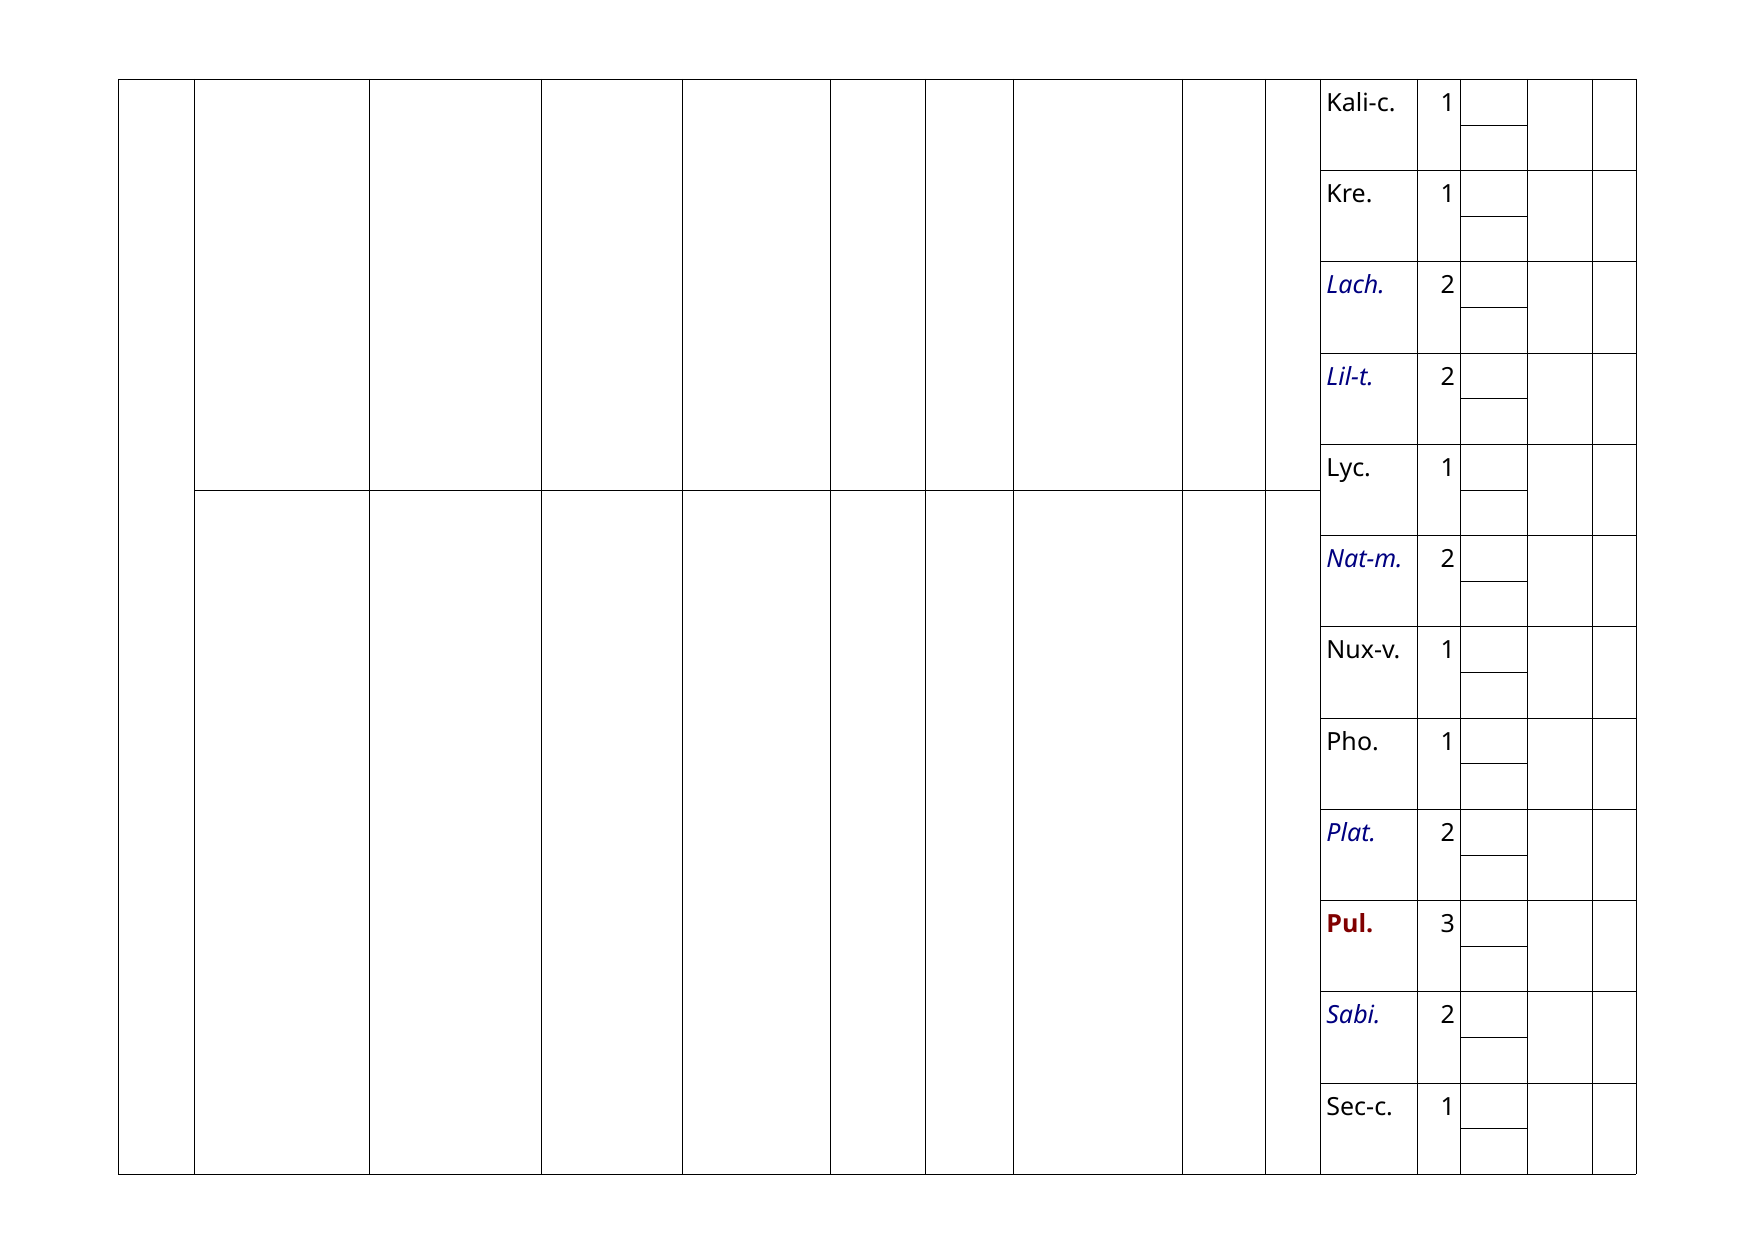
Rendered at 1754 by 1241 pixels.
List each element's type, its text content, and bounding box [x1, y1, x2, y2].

table_cell [1593, 810, 1636, 900]
table_cell [1593, 262, 1636, 353]
table_cell [195, 80, 369, 489]
table_cell 1 [1418, 80, 1460, 170]
table_cell [1593, 992, 1636, 1083]
table_cell [1461, 80, 1527, 124]
table_cell 2 [1418, 810, 1460, 900]
table_cell [370, 80, 541, 489]
table_cell [1461, 947, 1527, 991]
table_cell [1461, 627, 1527, 672]
table_cell [1593, 171, 1636, 261]
table_cell Nat-m. [1321, 536, 1417, 626]
table_cell [1461, 810, 1527, 854]
table_cell [1461, 262, 1527, 307]
table_cell Kre. [1321, 171, 1417, 261]
table_cell [1528, 901, 1592, 991]
table_cell [1461, 536, 1527, 581]
table_cell [1183, 80, 1265, 489]
table_cell Lil-t. [1321, 354, 1417, 444]
table_cell [1461, 1084, 1527, 1128]
table_cell 1 [1418, 171, 1460, 261]
table_cell Nux-v. [1321, 627, 1417, 718]
table_cell [1461, 1038, 1527, 1083]
table_cell Lyc. [1321, 445, 1417, 535]
table_cell [1461, 764, 1527, 809]
table_cell Lach. [1321, 262, 1417, 353]
table_cell [1593, 901, 1636, 991]
table_cell Kali-c. [1321, 80, 1417, 170]
table_cell [1528, 536, 1592, 626]
table_cell 2 [1418, 262, 1460, 353]
table_cell [1528, 445, 1592, 535]
table_cell [1593, 1084, 1636, 1174]
table_cell [1528, 627, 1592, 718]
table_cell [1461, 354, 1527, 398]
table_cell 2 [1418, 992, 1460, 1083]
table_cell [1593, 445, 1636, 535]
table_cell [1528, 80, 1592, 170]
table_cell Plat. [1321, 810, 1417, 900]
table_cell [1528, 810, 1592, 900]
table_cell [1461, 673, 1527, 718]
table_cell [1461, 217, 1527, 261]
table_cell [370, 491, 541, 1174]
table_cell [1461, 491, 1527, 535]
table_cell 1 [1418, 719, 1460, 809]
table_cell [1266, 491, 1320, 1174]
table_cell [1528, 171, 1592, 261]
table_cell [1528, 992, 1592, 1083]
table_cell [926, 80, 1013, 489]
table_cell [831, 491, 925, 1174]
table_cell [1593, 536, 1636, 626]
table_cell 1 [1418, 1084, 1460, 1174]
table_cell [1593, 80, 1636, 170]
table_cell 1 [1418, 627, 1460, 718]
table_cell [1593, 354, 1636, 444]
table_cell Pho. [1321, 719, 1417, 809]
table_cell [1528, 262, 1592, 353]
table_cell [831, 80, 925, 489]
table_cell [1461, 445, 1527, 489]
table_cell 1 [1418, 445, 1460, 535]
table_cell [1593, 627, 1636, 718]
table_cell [1461, 1129, 1527, 1174]
table_cell Sabi. [1321, 992, 1417, 1083]
table_cell Sec-c. [1321, 1084, 1417, 1174]
table_cell [1528, 1084, 1592, 1174]
table_cell [1461, 126, 1527, 170]
table_cell [1461, 308, 1527, 353]
table_cell [1266, 80, 1320, 489]
table_cell [542, 80, 682, 489]
table_cell 3 [1418, 901, 1460, 991]
table_cell [542, 491, 682, 1174]
table_cell 2 [1418, 536, 1460, 626]
table_cell Pul. [1321, 901, 1417, 991]
table_cell [1461, 582, 1527, 626]
table_cell [119, 80, 194, 1174]
table_cell [1461, 719, 1527, 763]
table_cell [1461, 399, 1527, 444]
table_cell [1183, 491, 1265, 1174]
table_cell [683, 491, 830, 1174]
table_cell [1461, 901, 1527, 946]
table_cell [1528, 354, 1592, 444]
table_cell [926, 491, 1013, 1174]
table_cell [1461, 856, 1527, 900]
table_cell [1528, 719, 1592, 809]
table_cell [1593, 719, 1636, 809]
table_cell [1014, 80, 1182, 489]
table_cell [1014, 491, 1182, 1174]
table_cell [1461, 171, 1527, 216]
table_cell [195, 491, 369, 1174]
table_cell [1461, 992, 1527, 1037]
table_cell [683, 80, 830, 489]
table_cell 2 [1418, 354, 1460, 444]
